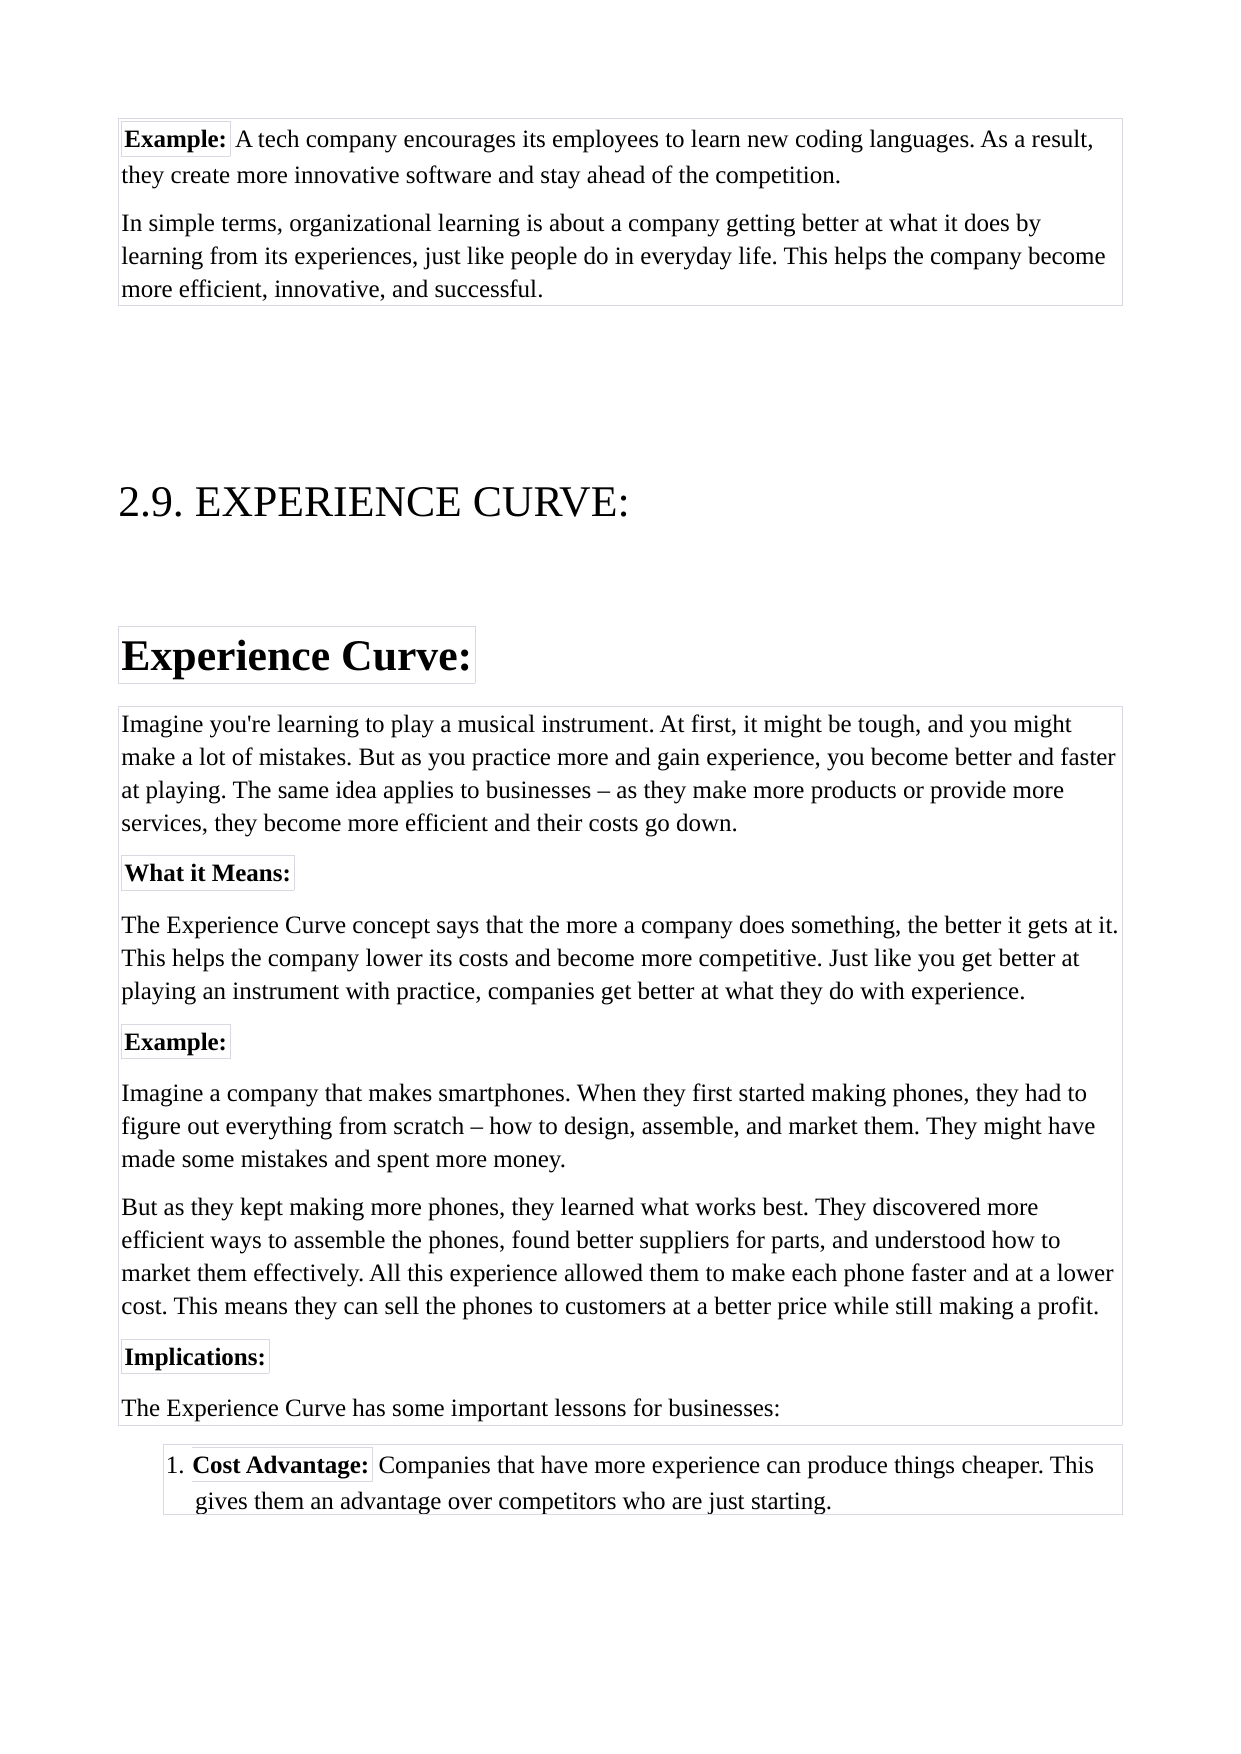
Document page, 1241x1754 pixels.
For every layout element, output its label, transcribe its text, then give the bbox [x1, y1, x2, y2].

text Imagine a company that makes smartphones. When they first started making phones, they had to figure out everything from scratch – how to design, assemble, and market them. They might have made some mistakes and spent more money. [119, 1075, 1122, 1173]
text 2.9. EXPERIENCE CURVE: [118, 475, 1122, 526]
text Example: [119, 1021, 1122, 1058]
text Experience Curve: [119, 627, 475, 683]
text What it Means: [119, 852, 1122, 890]
text [476, 626, 1122, 683]
text Example: A tech company encourages its employees to learn new coding languages. As a result, they create more innovative software and stay ahead of the competition. [119, 119, 1122, 189]
text The Experience Curve has some important lessons for businesses: [119, 1390, 1122, 1425]
text Implications: [119, 1336, 1122, 1373]
text But as they kept making more phones, they learned what works best. They discovered more efficient ways to assemble the phones, found better suppliers for parts, and understood how to market them effectively. All this experience allowed them to make each phone faster and at a lower cost. This means they can sell the phones to customers at a better price while still making a profit. [119, 1189, 1122, 1320]
text The Experience Curve concept says that the more a company does something, the better it gets at it. This helps the company lower its costs and become more competitive. Just like you get better at playing an instrument with practice, companies get better at what they do with experience. [119, 907, 1122, 1005]
list Cost Advantage: Companies that have more experience can produce things cheaper. This gives them an advantage over competitors who are just starting. [164, 1445, 1122, 1514]
text Imagine you're learning to play a musical instrument. At first, it might be tough, and you might make a lot of mistakes. But as you practice more and gain experience, you become better and faster at playing. The same idea applies to businesses – as they make more products or provide more services, they become more efficient and their costs go down. [119, 707, 1122, 837]
text In simple terms, organizational learning is about a company getting better at what it does by learning from its experiences, just like people do in everyday life. This helps the company become more efficient, innovative, and successful. [119, 205, 1122, 305]
